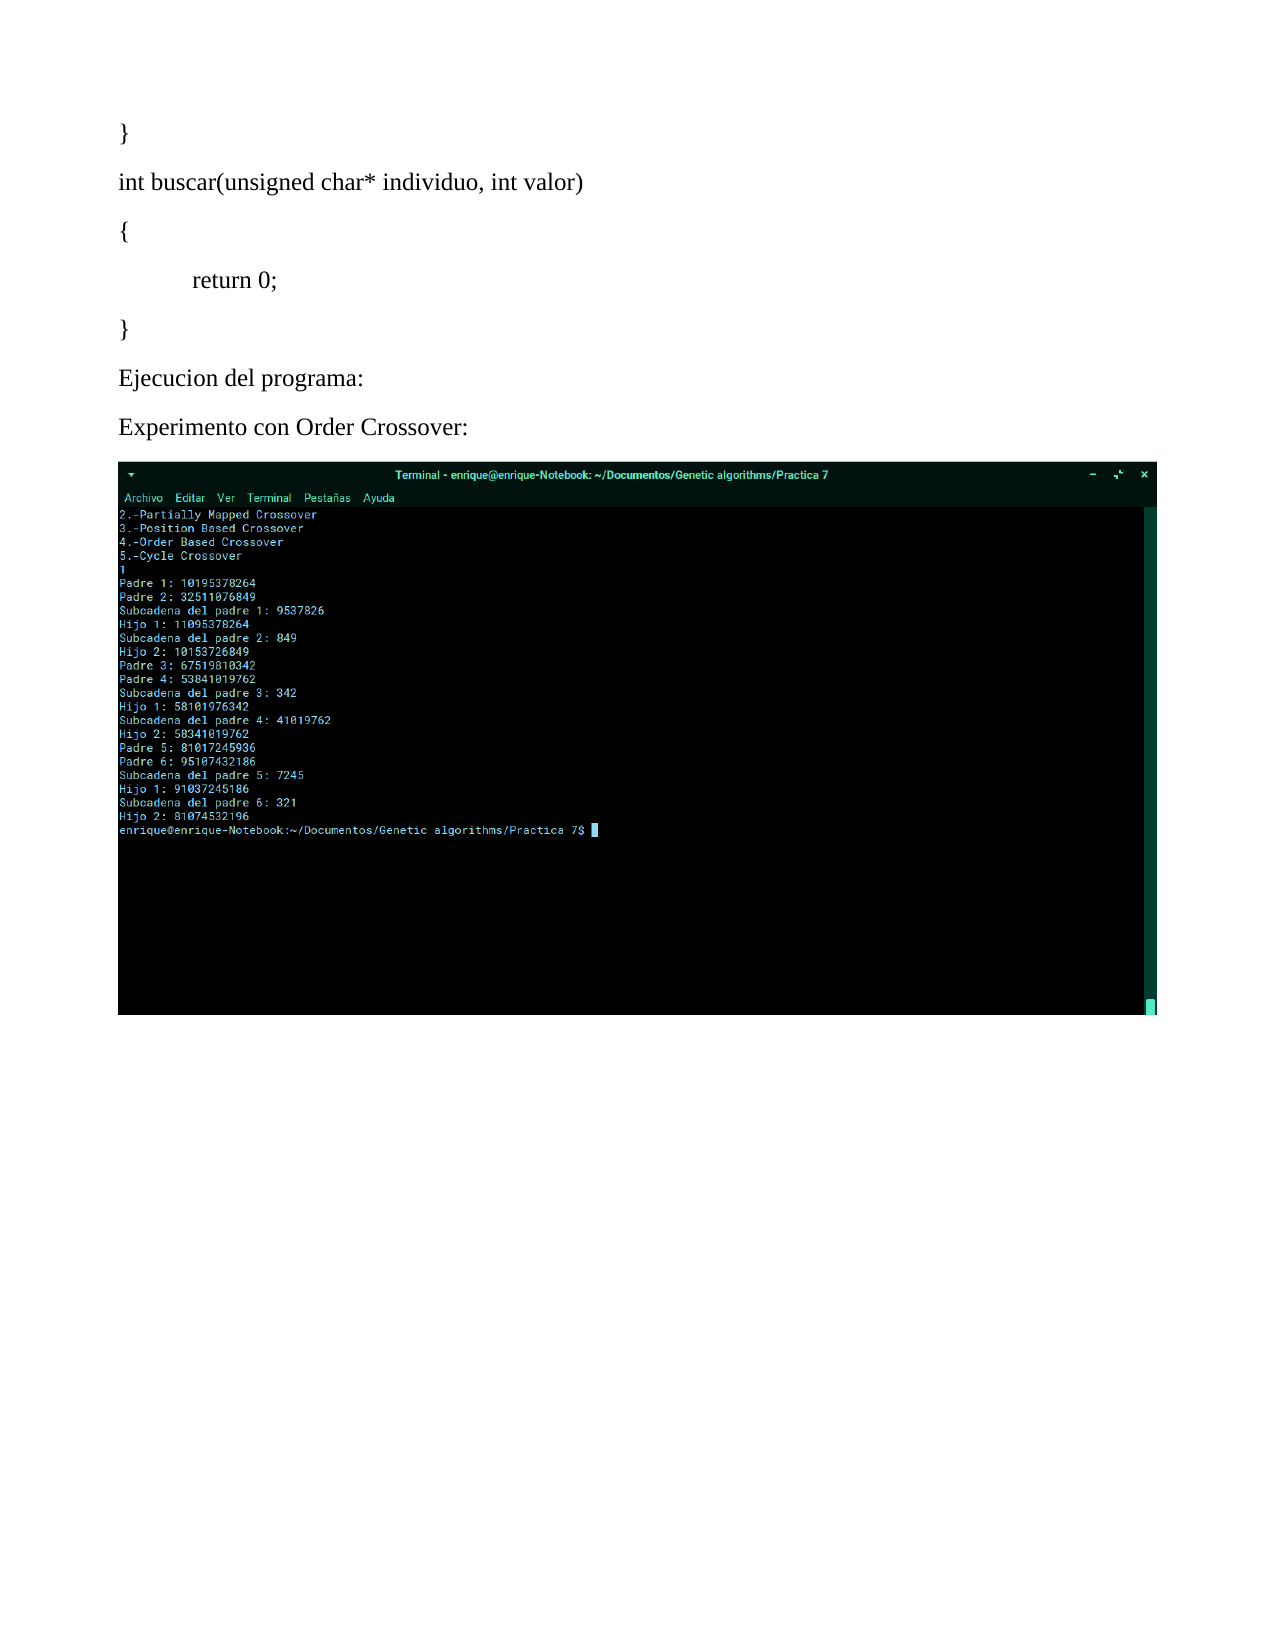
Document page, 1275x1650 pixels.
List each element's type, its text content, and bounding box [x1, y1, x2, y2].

text Experimento con Order Crossover: [118, 412, 1157, 441]
text int buscar(unsigned char* individuo, int valor) [118, 167, 1157, 196]
text Ejecucion del programa: [118, 363, 1157, 392]
text } [118, 118, 1157, 147]
picture [118, 461, 1157, 1015]
text } [118, 314, 1157, 343]
text { [118, 216, 1157, 245]
text return 0; [118, 265, 1157, 294]
